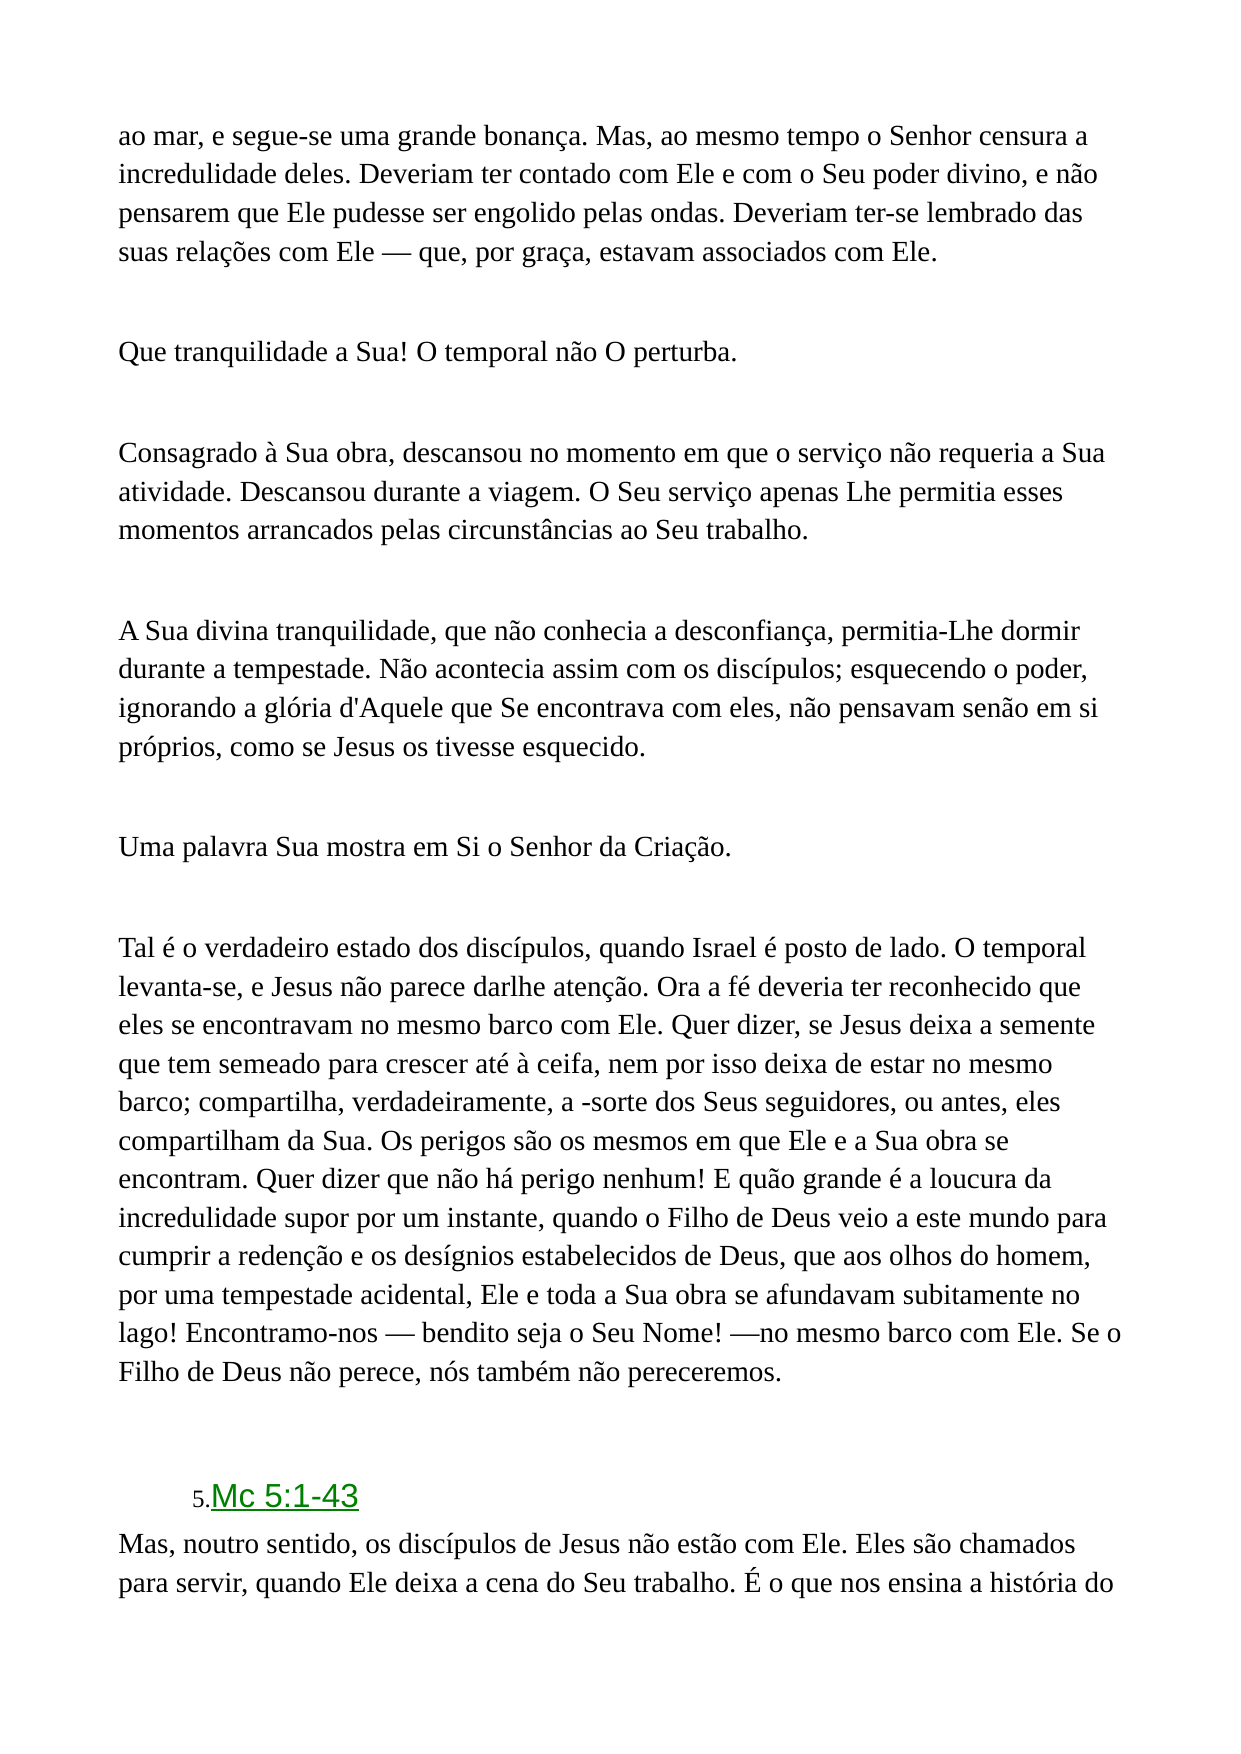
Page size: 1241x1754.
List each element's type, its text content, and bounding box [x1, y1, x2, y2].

text Mas, noutro sentido, os discípulos de Jesus não estão com Ele. Eles são chamados para servir, quando Ele deixa a cena do Seu trabalho. É o que nos ensina a história do [118, 1527, 1122, 1599]
list Mc 5:1-43 [118, 1476, 1122, 1514]
text Que tranquilidade a Sua! O temporal não O perturba. [118, 334, 1122, 368]
text A Sua divina tranquilidade, que não conhecia a desconfiança, permitia-Lhe dormir durante a tempestade. Não acontecia assim com os discípulos; esquecendo o poder, ignorando a glória d'Aquele que Se encontrava com eles, não pensavam senão em si próprios, como se Jesus os tivesse esquecido. [118, 613, 1122, 762]
text ao mar, e segue-se uma grande bonança. Mas, ao mesmo tempo o Senhor censura a incredulidade deles. Deveriam ter contado com Ele e com o Seu poder divino, e não pensarem que Ele pudesse ser engolido pelas ondas. Deveriam ter-se lembrado das suas relações com Ele — que, por graça, estavam associados com Ele. [118, 118, 1122, 267]
text Tal é o verdadeiro estado dos discípulos, quando Israel é posto de lado. O temporal levanta-se, e Jesus não parece darlhe atenção. Ora a fé deveria ter reconhecido que eles se encontravam no mesmo barco com Ele. Quer dizer, se Jesus deixa a semente que tem semeado para crescer até à ceifa, nem por isso deixa de estar no mesmo barco; compartilha, verdadeiramente, a -sorte dos Seus seguidores, ou antes, eles compartilham da Sua. Os perigos são os mesmos em que Ele e a Sua obra se encontram. Quer dizer que não há perigo nenhum! E quão grande é a loucura da incredulidade supor por um instante, quando o Filho de Deus veio a este mundo para cumprir a redenção e os desígnios estabelecidos de Deus, que aos olhos do homem, por uma tempestade acidental, Ele e toda a Sua obra se afundavam subitamente no lago! Encontramo-nos — bendito seja o Seu Nome! —no mesmo barco com Ele. Se o Filho de Deus não perece, nós também não pereceremos. [118, 930, 1122, 1388]
text Consagrado à Sua obra, descansou no momento em que o serviço não requeria a Sua atividade. Descansou durante a viagem. O Seu serviço apenas Lhe permitia esses momentos arrancados pelas circunstâncias ao Seu trabalho. [118, 435, 1122, 546]
text Uma palavra Sua mostra em Si o Senhor da Criação. [118, 829, 1122, 863]
